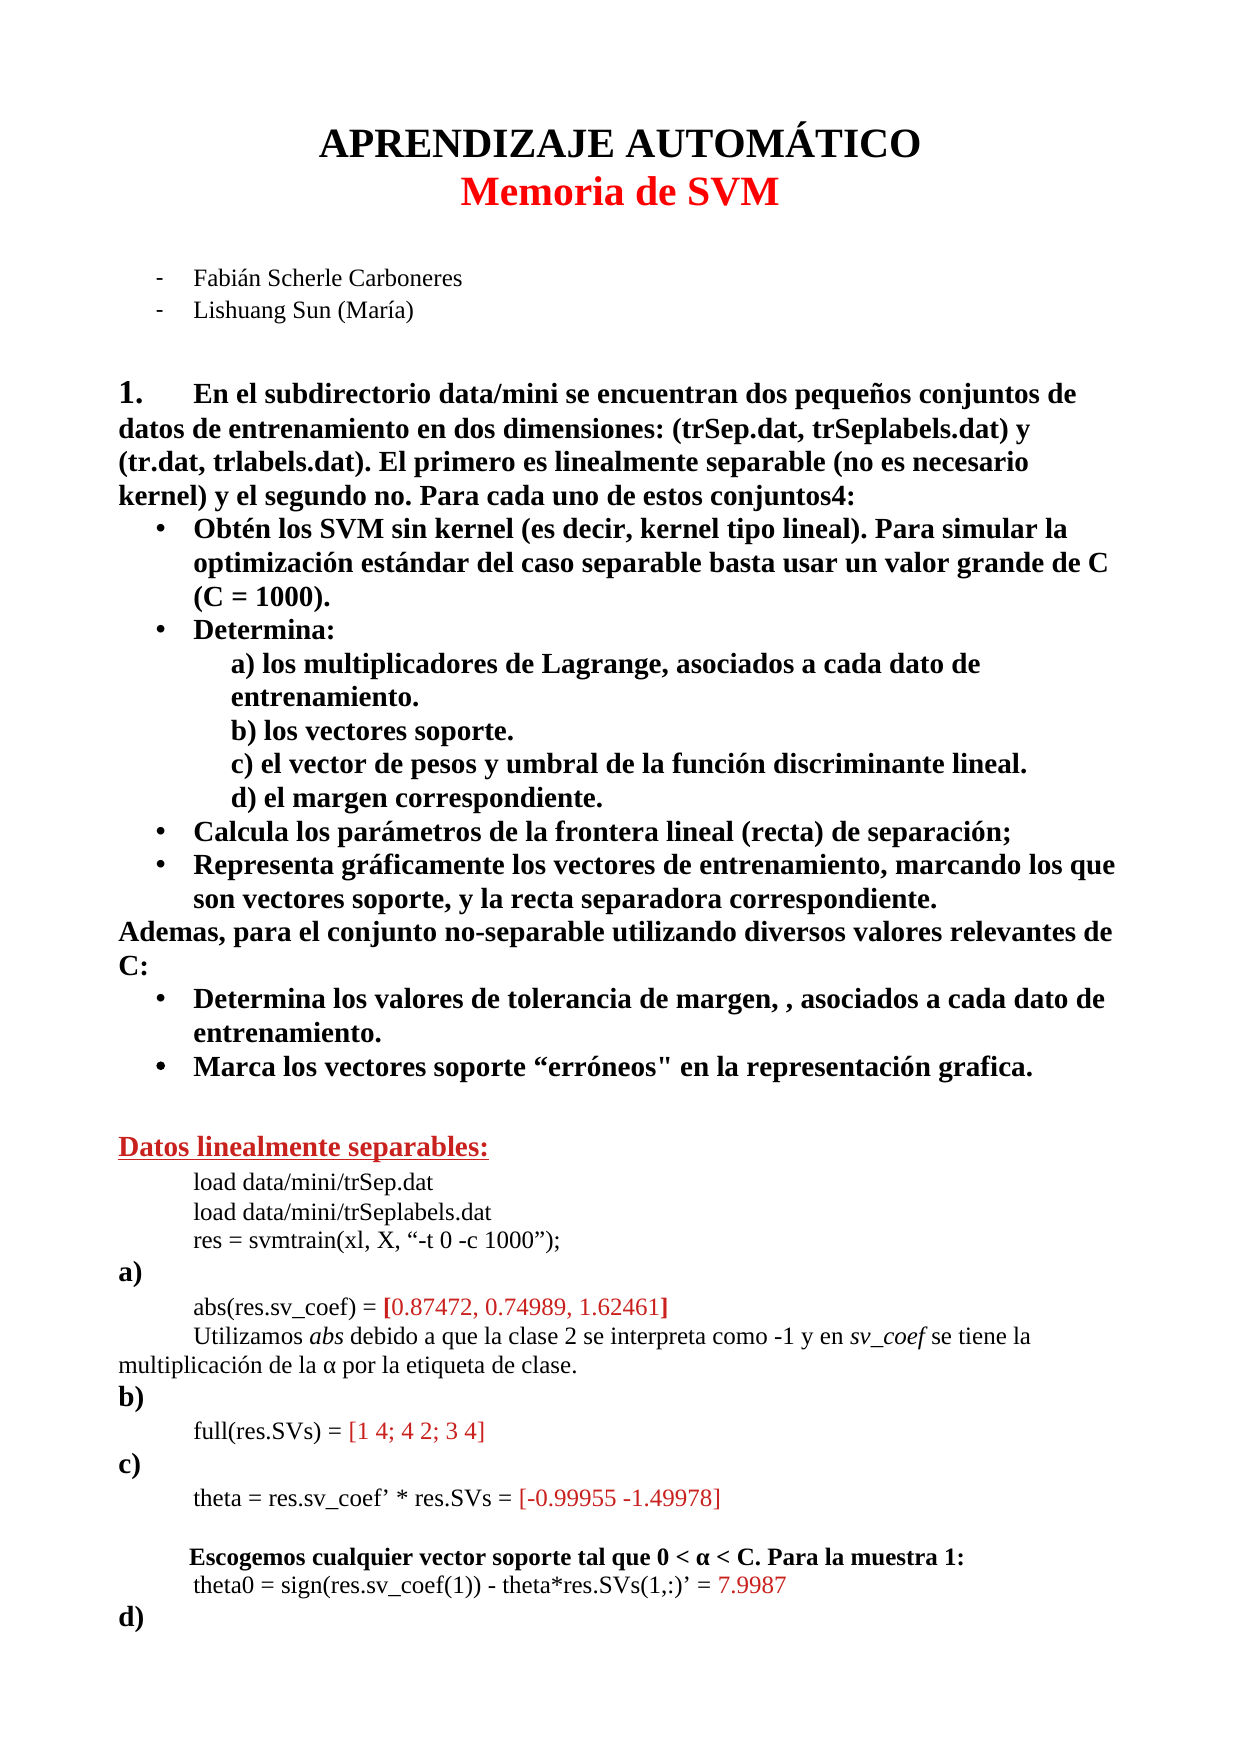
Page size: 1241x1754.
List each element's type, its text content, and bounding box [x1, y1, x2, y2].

list c) el vector de pesos y umbral de la función discriminante lineal. [193, 747, 1122, 780]
text abs(res.sv_coef) = [0.87472, 0.74989, 1.62461] [118, 1288, 1122, 1321]
text Datos linealmente separables: [118, 1129, 1122, 1163]
list Obtén los SVM sin kernel (es decir, kernel tipo lineal). Para simular la optimización estándar del caso separable basta usar un valor grande de C (C = 1000). [156, 512, 1122, 612]
text Utilizamos abs debido a que la clase 2 se interpreta como -1 y en sv_coef se tiene la multiplicación de la α por la etiqueta de clase. [118, 1321, 1122, 1379]
text load data/mini/trSeplabels.dat [118, 1197, 1122, 1225]
text theta = res.sv_coef’ * res.SVs = [-0.99955 -1.49978] [118, 1479, 1122, 1513]
list Fabián Scherle Carboneres [156, 262, 1122, 292]
list Lishuang Sun (María) [156, 294, 1122, 324]
text load data/mini/trSep.dat [118, 1163, 1122, 1197]
list En el subdirectorio data/mini se encuentran dos pequeños conjuntos de datos de entrenamiento en dos dimensiones: (trSep.dat, trSeplabels.dat) y (tr.dat, trlabels.dat). El primero es linealmente separable (no es necesario kernel) y el segundo no. Para cada uno de estos conjuntos4: [118, 373, 1122, 512]
text d) [118, 1599, 1122, 1633]
list b) los vectores soporte. [193, 713, 1122, 747]
text Memoria de SVM [118, 166, 1122, 214]
text theta0 = sign(res.sv_coef(1)) - theta*res.SVs(1,:)’ = 7.9987 [118, 1570, 1122, 1599]
text c) [118, 1446, 1122, 1479]
text full(res.SVs) = [1 4; 4 2; 3 4] [118, 1412, 1122, 1446]
text Escogemos cualquier vector soporte tal que 0 < α < C. Para la muestra 1: [118, 1542, 1122, 1570]
list Marca los vectores soporte “erróneos" en la representación grafica. [156, 1049, 1122, 1082]
text a) [118, 1254, 1122, 1288]
list d) el margen correspondiente. [193, 780, 1122, 814]
list a) los multiplicadores de Lagrange, asociados a cada dato de entrenamiento. [193, 646, 1122, 713]
list Determina: [156, 612, 1122, 646]
list Representa gráficamente los vectores de entrenamiento, marcando los que son vectores soporte, y la recta separadora correspondiente. [156, 847, 1122, 914]
list Calcula los parámetros de la frontera lineal (recta) de separación; [156, 814, 1122, 847]
text res = svmtrain(xl, X, “-t 0 -c 1000”); [118, 1225, 1122, 1254]
text b) [118, 1379, 1122, 1412]
text APRENDIZAJE AUTOMÁTICO [118, 118, 1122, 166]
list Ademas, para el conjunto no-separable utilizando diversos valores relevantes de C: [118, 914, 1122, 982]
list Determina los valores de tolerancia de margen, , asociados a cada dato de entrenamiento. [156, 982, 1122, 1049]
